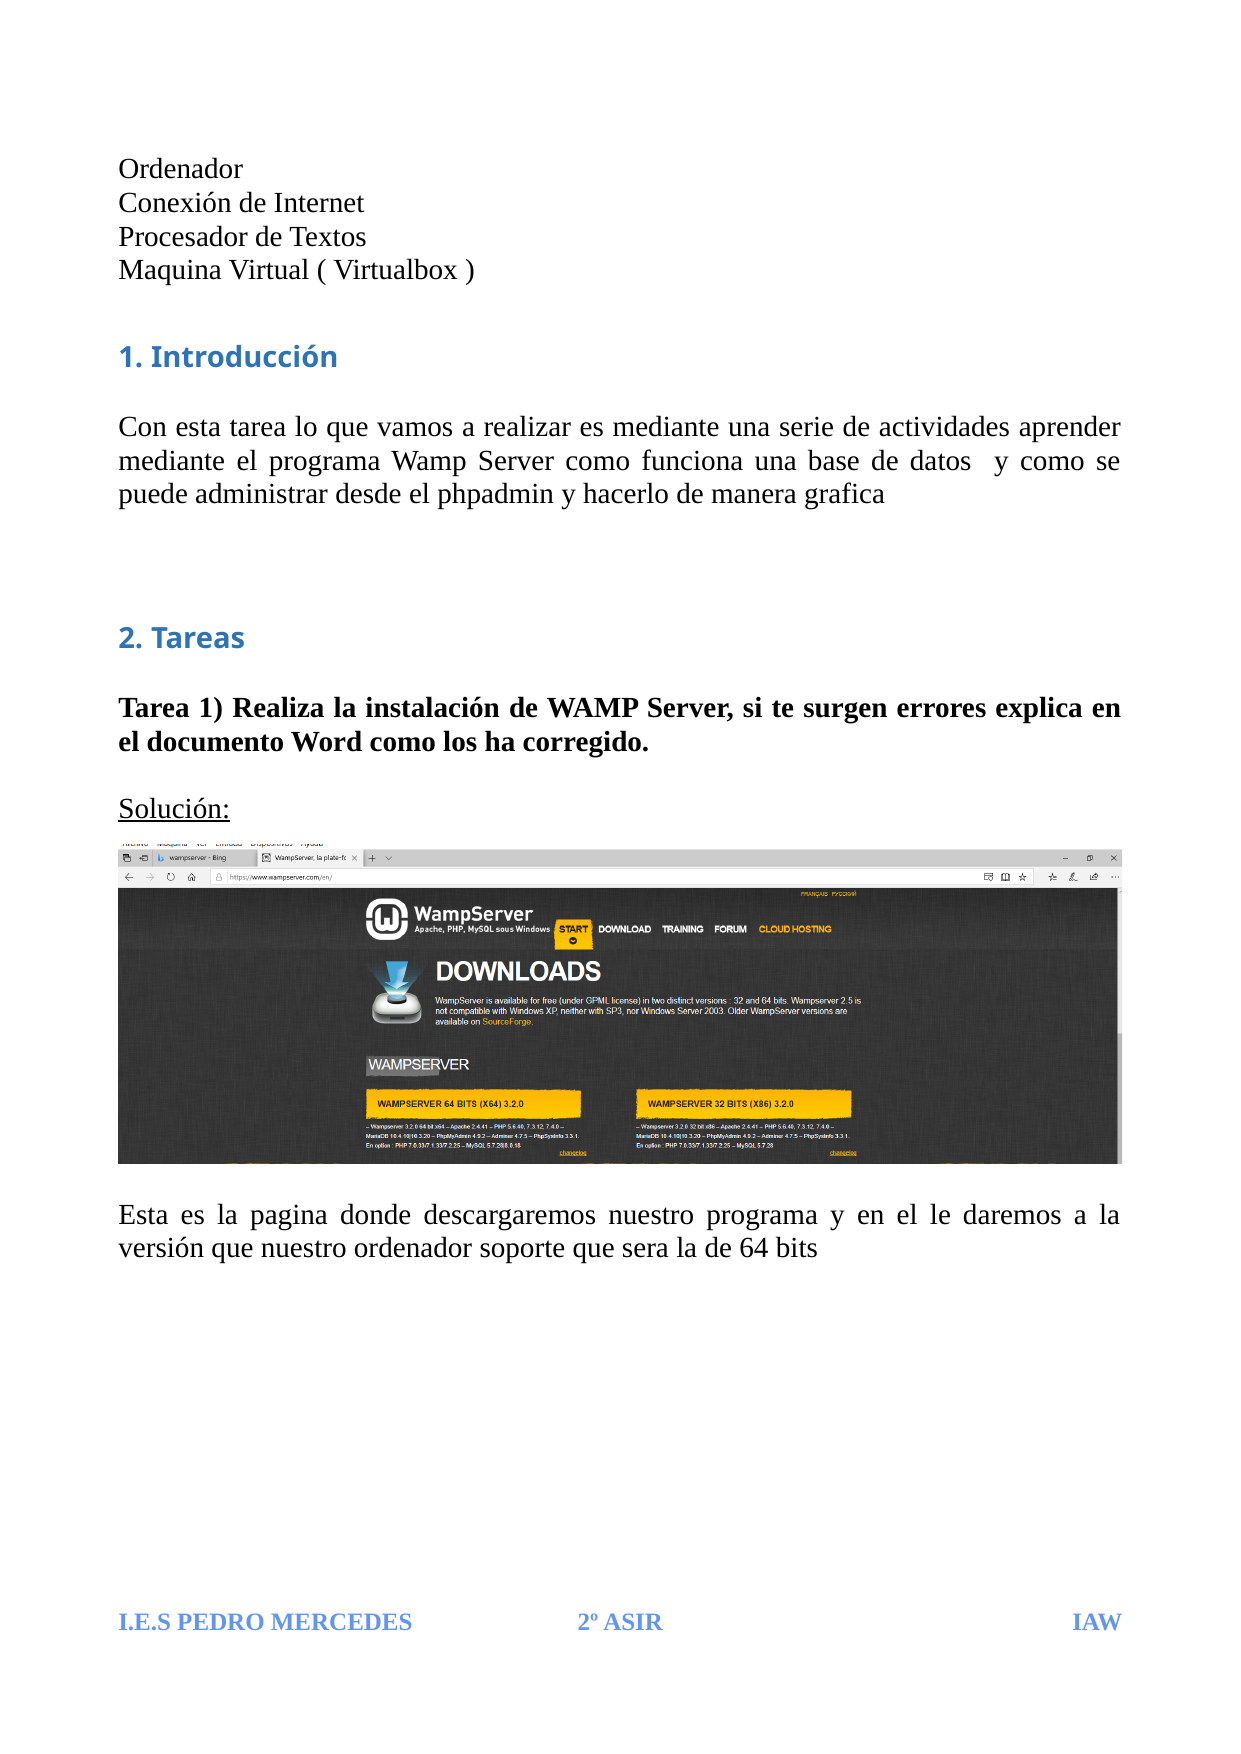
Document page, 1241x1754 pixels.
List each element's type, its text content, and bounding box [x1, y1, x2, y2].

text Tarea 1) Realiza la instalación de WAMP Server, si te surgen errores explica en el documento Word como los ha corregido. [118, 690, 1122, 757]
list Ordenador [118, 152, 1122, 185]
list Conexión de Internet [118, 185, 1122, 219]
text Con esta tarea lo que vamos a realizar es mediante una serie de actividades aprender mediante el programa Wamp Server como funciona una base de datos y como se puede administrar desde el phpadmin y hacerlo de manera grafica [118, 409, 1122, 510]
text Solución: [118, 791, 1122, 824]
text Esta es la pagina donde descargaremos nuestro programa y en el le daremos a la versión que nuestro ordenador soporte que sera la de 64 bits [118, 1197, 1122, 1264]
list Procesador de Textos [118, 219, 1122, 252]
subtitle 1. Introducción [118, 336, 1122, 376]
list Maquina Virtual ( Virtualbox ) [118, 252, 1122, 286]
subtitle 2. Tareas [118, 617, 1122, 657]
picture [118, 844, 1123, 1164]
